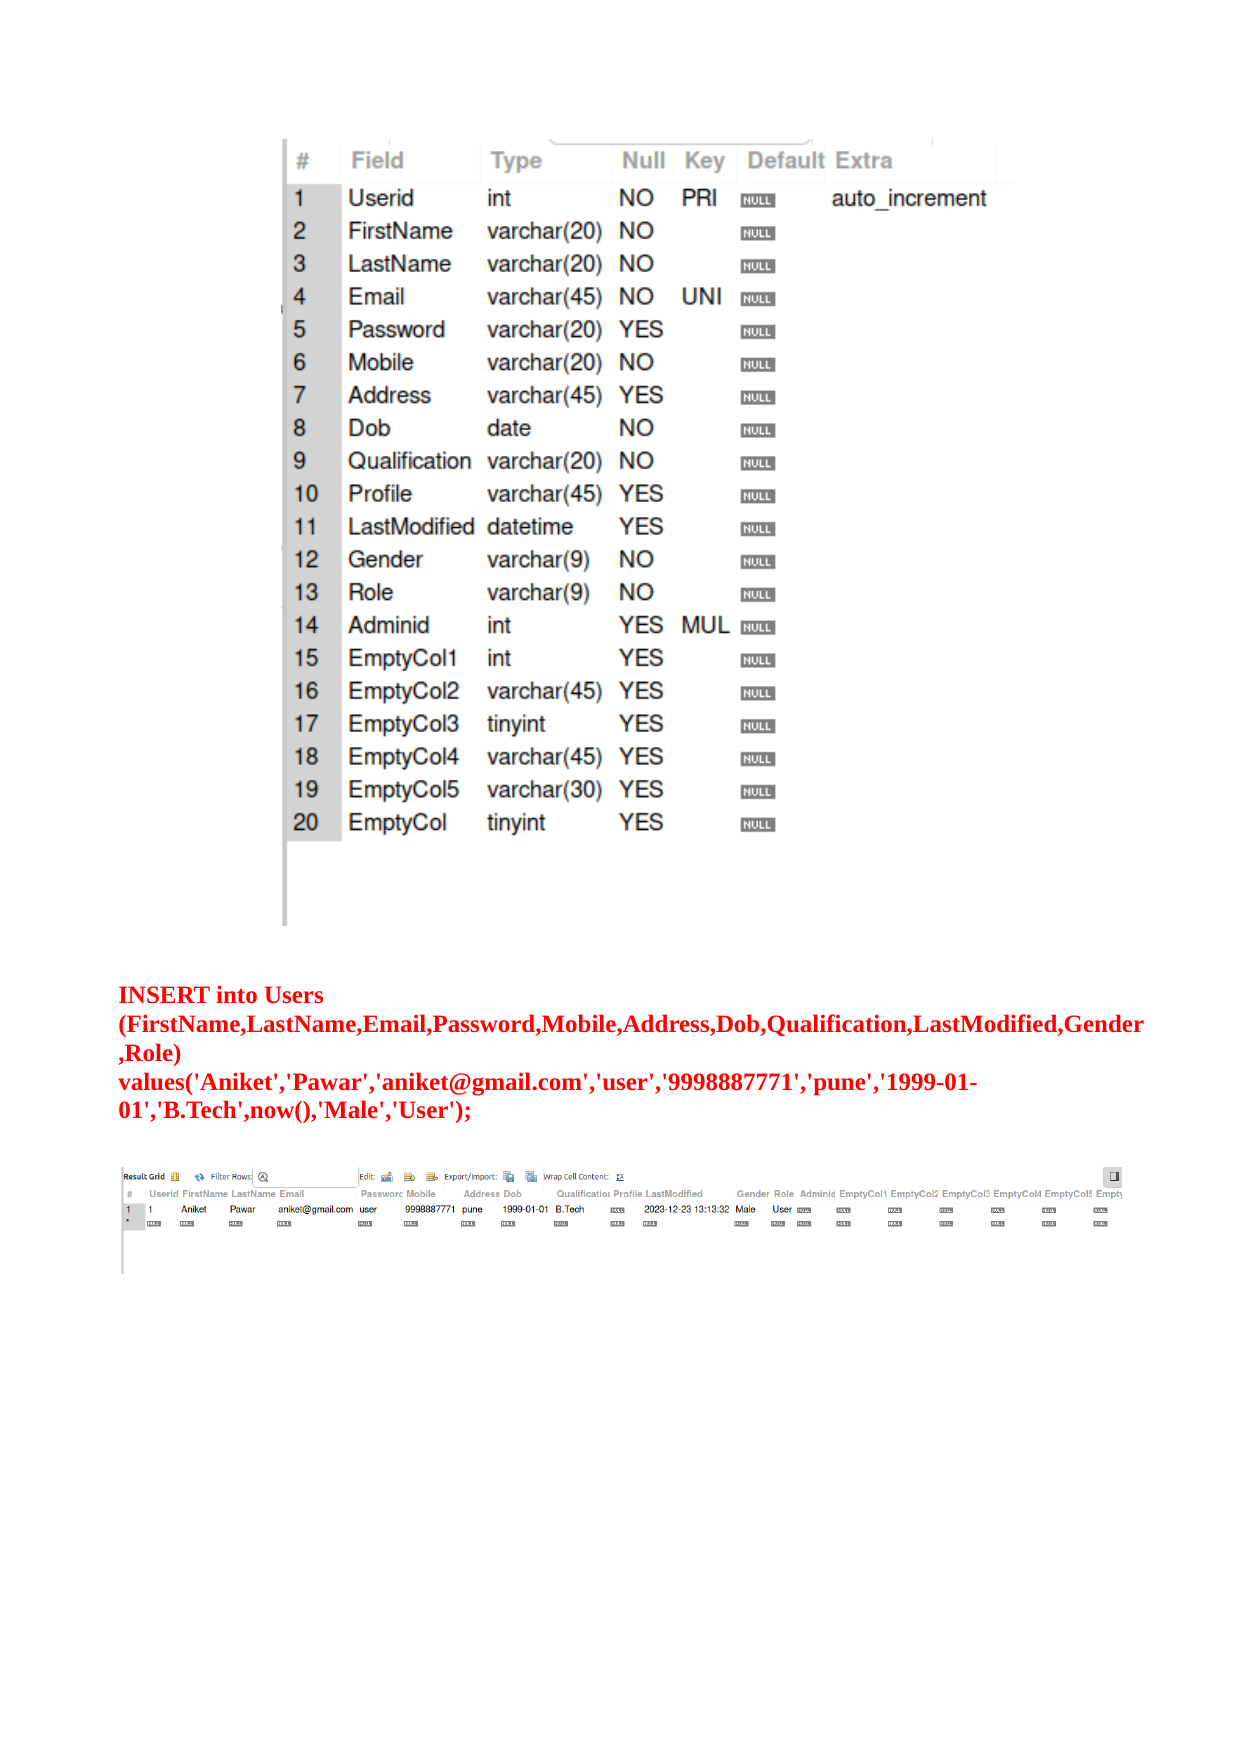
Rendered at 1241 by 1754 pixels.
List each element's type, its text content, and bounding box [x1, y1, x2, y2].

text INSERT into Users (FirstName,LastName,Email,Password,Mobile,Address,Dob,Qualification,LastModified,Gender,Role) [118, 981, 1146, 1067]
picture [281, 139, 1015, 926]
text values('Aniket','Pawar','aniket@gmail.com','user','9998887771','pune','1999-01-01','B.Tech',now(),'Male','User'); [118, 1067, 1146, 1124]
picture [118, 1167, 1123, 1274]
